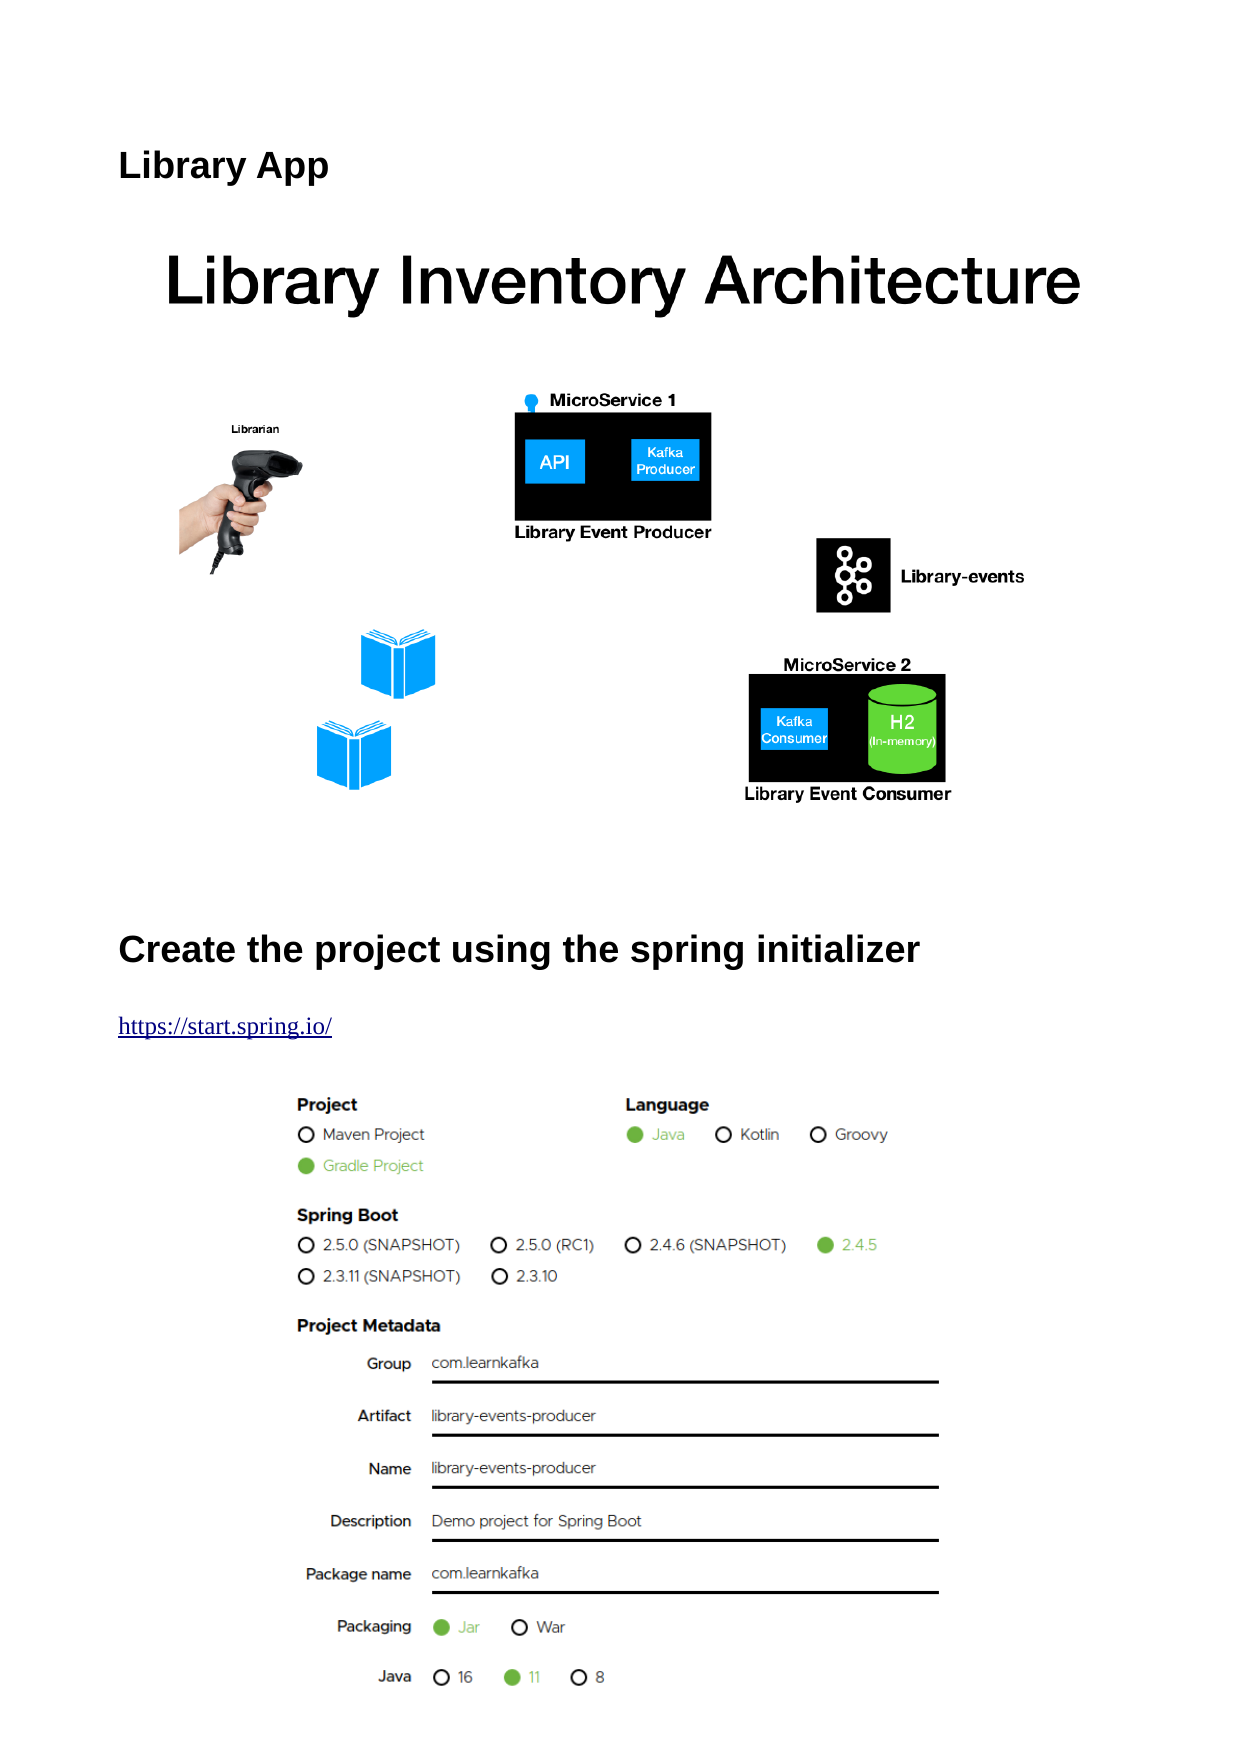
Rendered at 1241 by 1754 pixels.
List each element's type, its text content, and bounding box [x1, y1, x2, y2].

text https://start.spring.io/ [118, 1011, 1122, 1040]
subtitle Library App [118, 143, 1122, 187]
subtitle Create the project using the spring initializer [118, 927, 1122, 970]
picture [118, 228, 1123, 816]
picture [275, 1068, 966, 1716]
